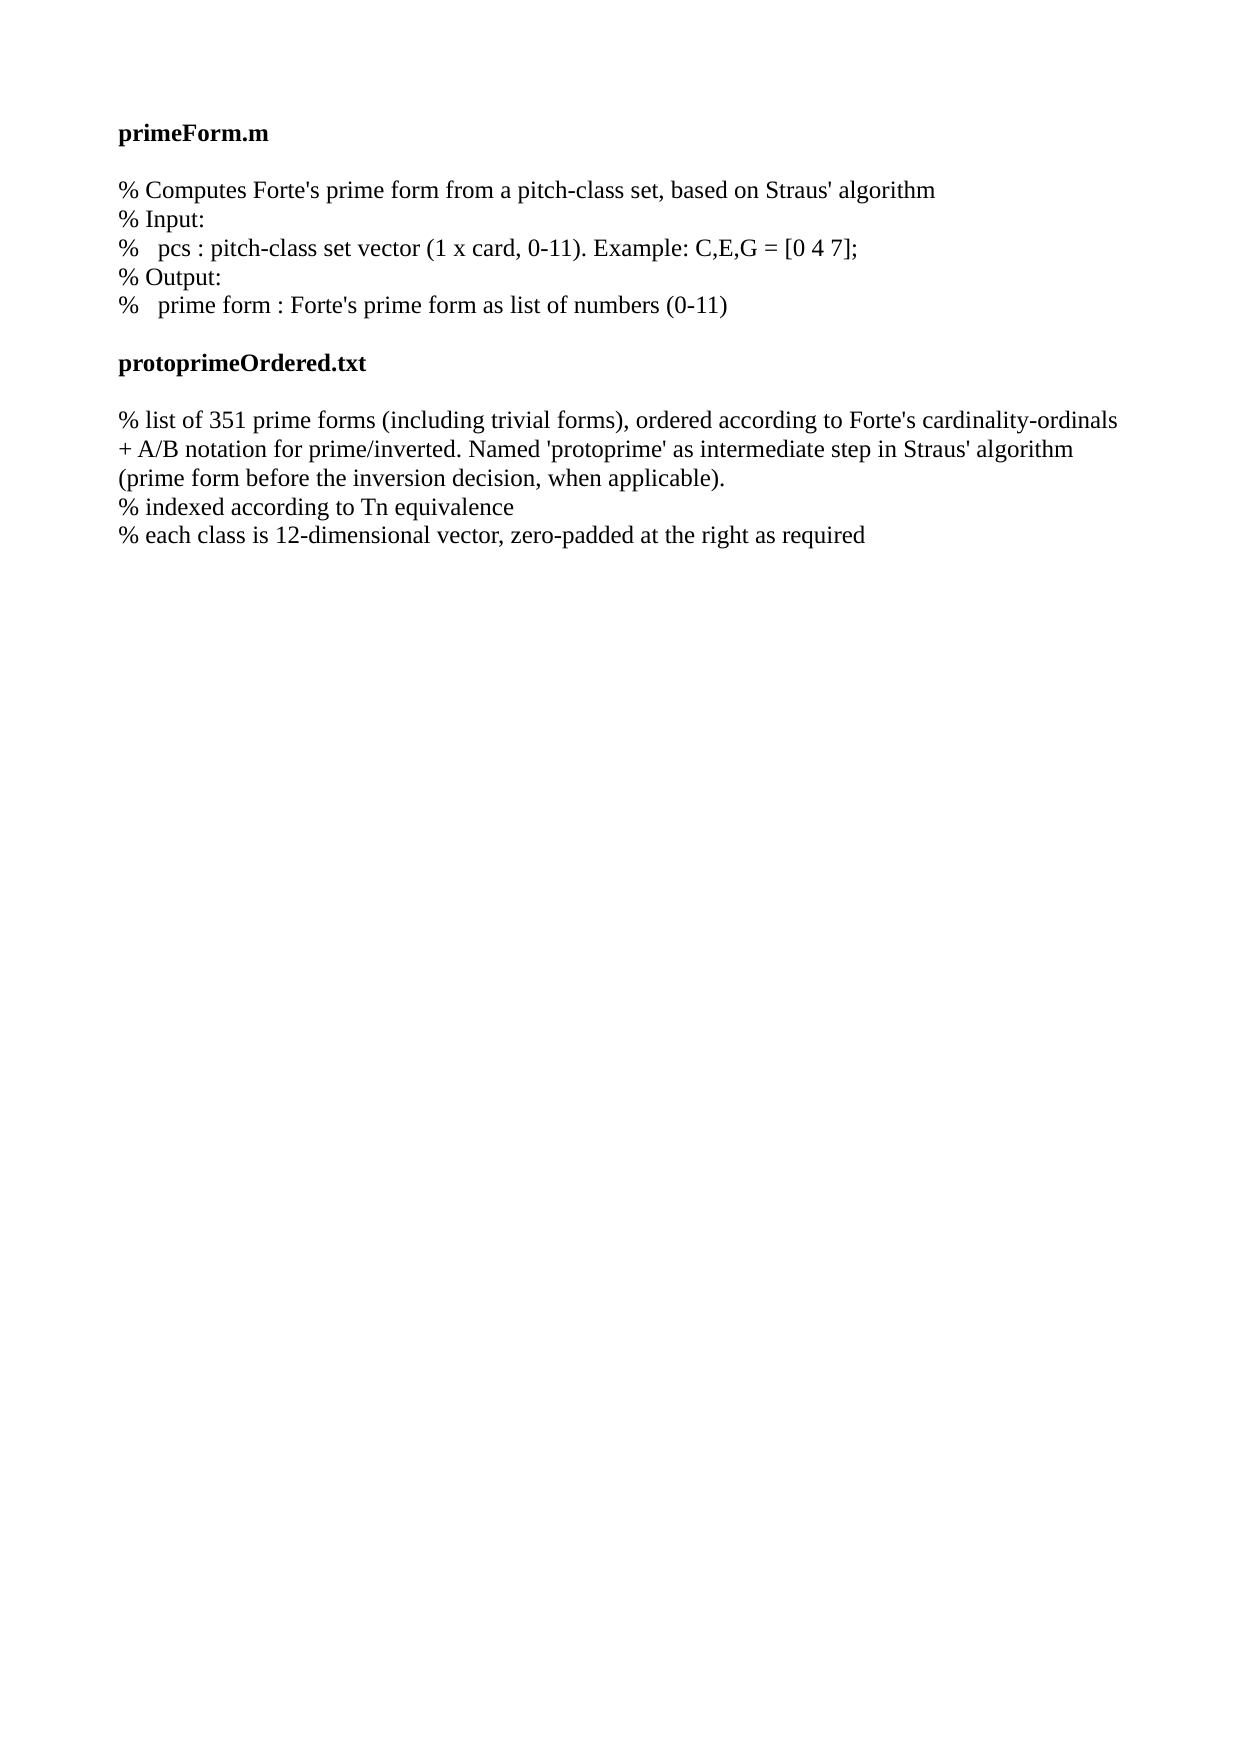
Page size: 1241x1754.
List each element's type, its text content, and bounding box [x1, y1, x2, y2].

text % Input: [118, 204, 1122, 233]
text % list of 351 prime forms (including trivial forms), ordered according to Forte's cardinality-ordinals + A/B notation for prime/inverted. Named 'protoprime' as intermediate step in Straus' algorithm (prime form before the inversion decision, when applicable). [118, 406, 1122, 492]
text % each class is 12-dimensional vector, zero-padded at the right as required [118, 521, 1122, 549]
text % Computes Forte's prime form from a pitch-class set, based on Straus' algorithm [118, 176, 1122, 204]
text % prime form : Forte's prime form as list of numbers (0-11) [118, 291, 1122, 319]
text % Output: [118, 262, 1122, 291]
text % pcs : pitch-class set vector (1 x card, 0-11). Example: C,E,G = [0 4 7]; [118, 233, 1122, 262]
text primeForm.m [118, 118, 1122, 147]
text protoprimeOrdered.txt [118, 348, 1122, 377]
text % indexed according to Tn equivalence [118, 492, 1122, 521]
